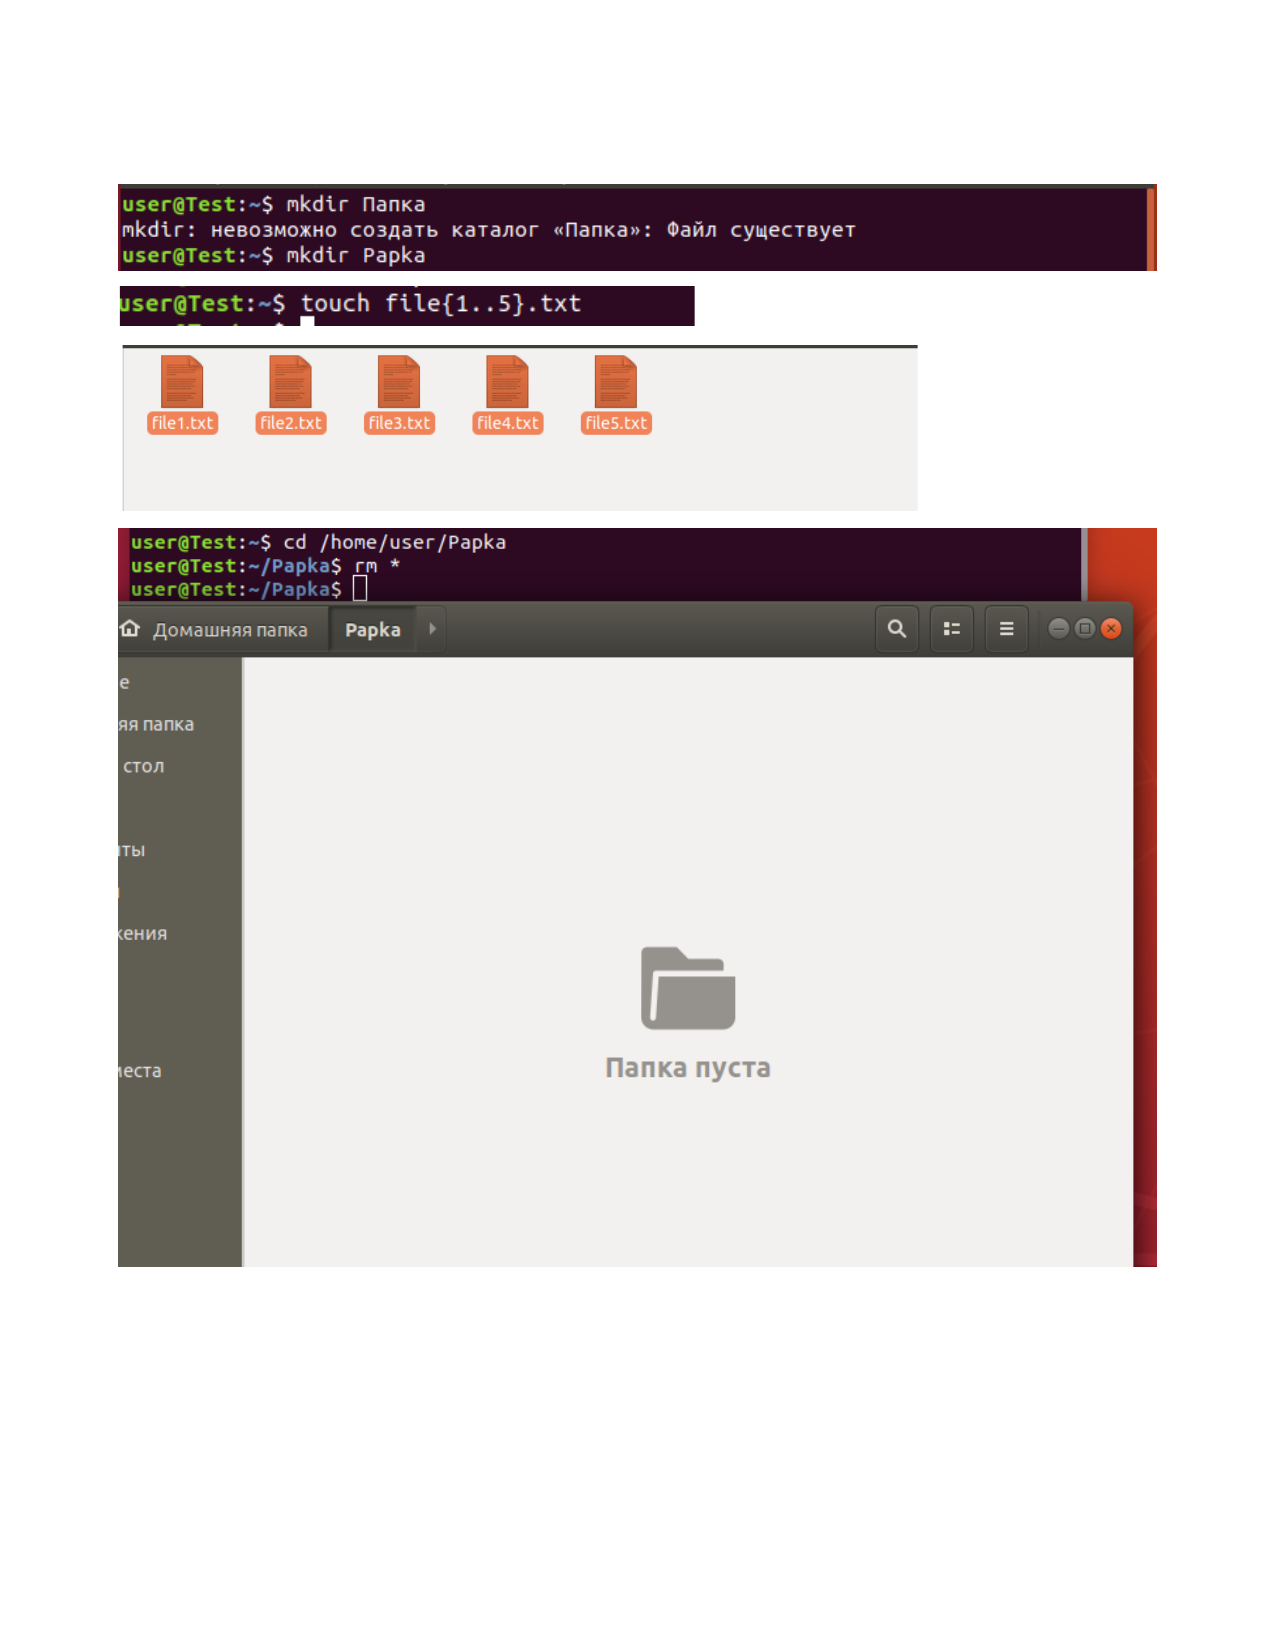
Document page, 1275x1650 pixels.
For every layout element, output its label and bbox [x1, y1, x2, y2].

picture [118, 184, 1157, 271]
picture [122, 345, 918, 511]
picture [119, 286, 695, 326]
picture [118, 528, 1157, 1267]
